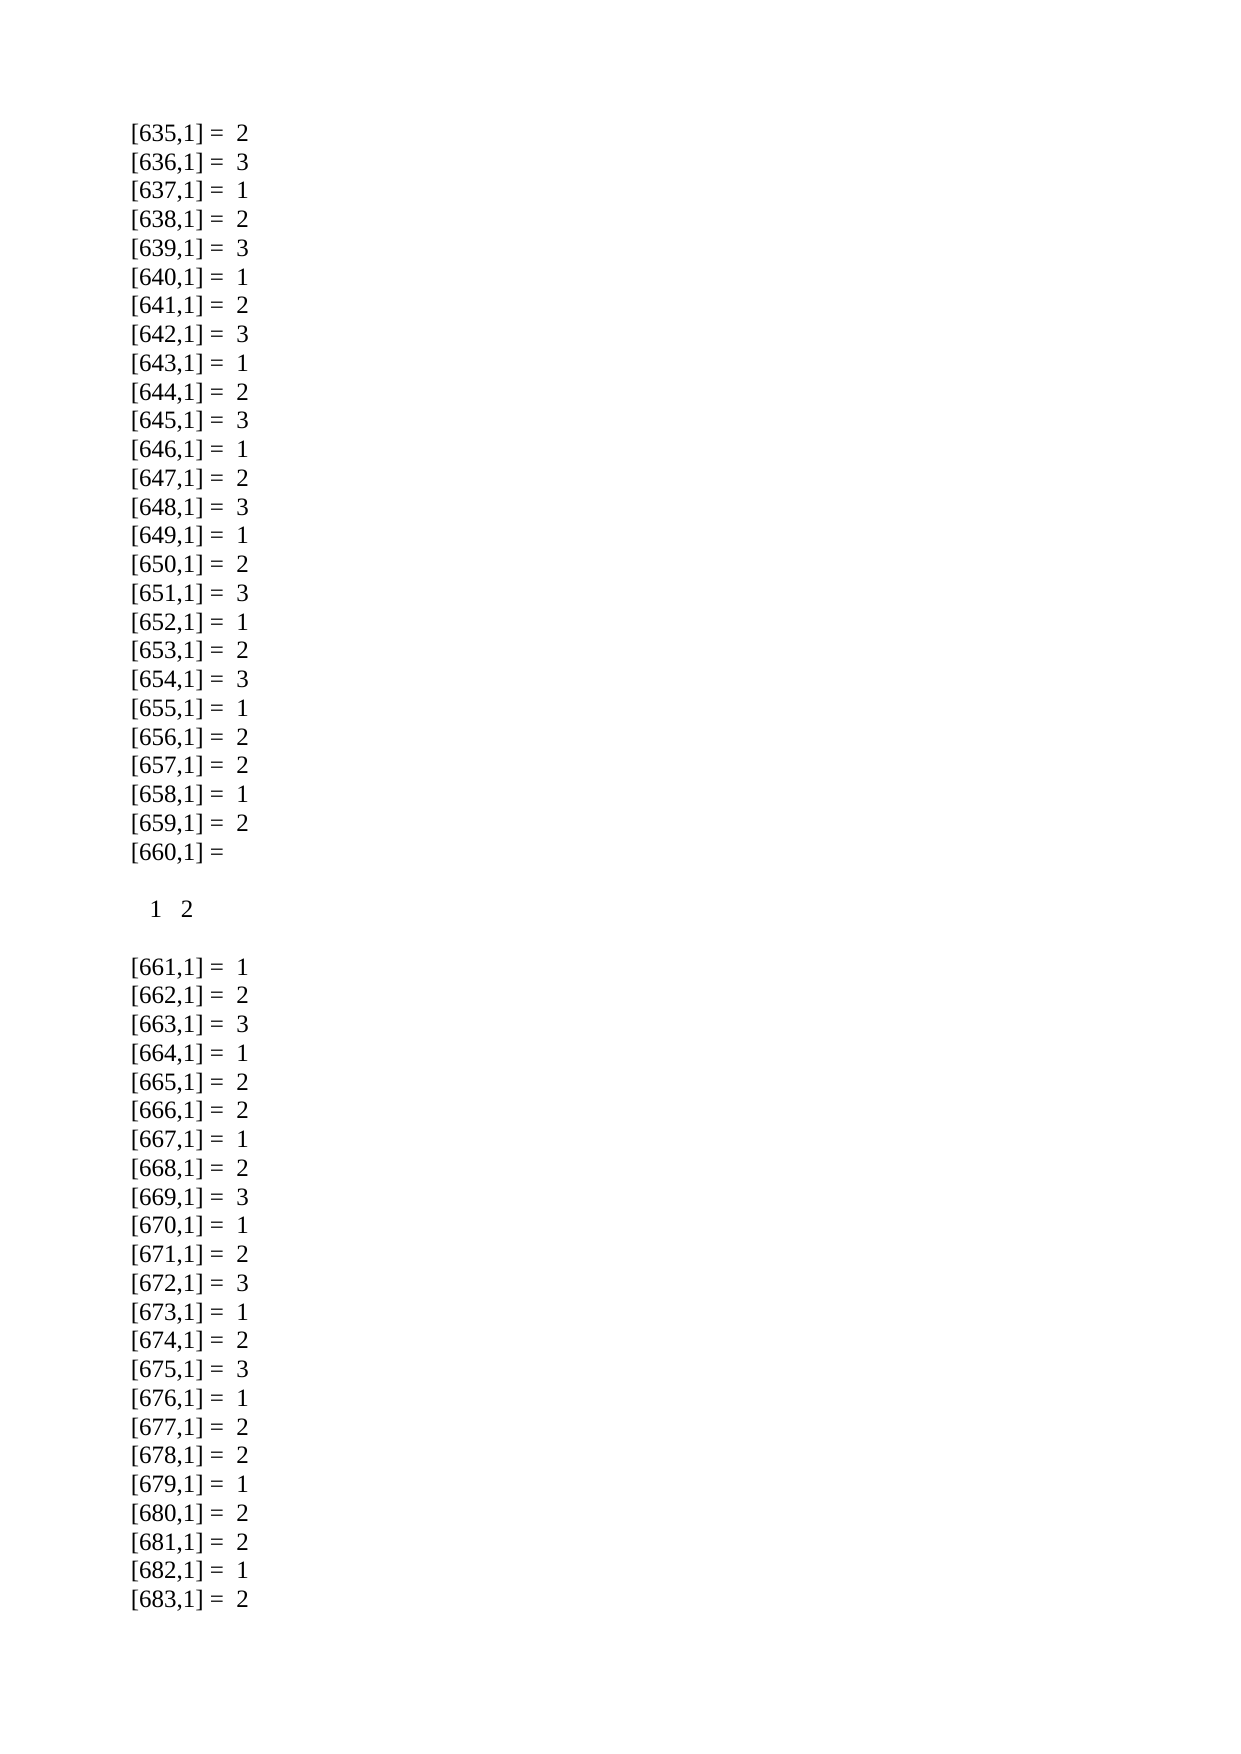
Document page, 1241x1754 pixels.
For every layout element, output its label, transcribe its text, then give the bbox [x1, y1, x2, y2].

text [654,1] = 3 [118, 664, 1122, 693]
text [662,1] = 2 [118, 981, 1122, 1009]
text [667,1] = 1 [118, 1124, 1122, 1153]
text [665,1] = 2 [118, 1067, 1122, 1096]
text [642,1] = 3 [118, 319, 1122, 348]
text [635,1] = 2 [118, 118, 1122, 147]
text [673,1] = 1 [118, 1297, 1122, 1326]
text [658,1] = 1 [118, 779, 1122, 808]
text [663,1] = 3 [118, 1009, 1122, 1038]
text [661,1] = 1 [118, 952, 1122, 981]
text [646,1] = 1 [118, 434, 1122, 463]
text [655,1] = 1 [118, 693, 1122, 722]
text [672,1] = 3 [118, 1268, 1122, 1297]
text [638,1] = 2 [118, 204, 1122, 233]
text [652,1] = 1 [118, 607, 1122, 636]
text [643,1] = 1 [118, 348, 1122, 377]
text [674,1] = 2 [118, 1326, 1122, 1354]
text [637,1] = 1 [118, 176, 1122, 204]
text [651,1] = 3 [118, 578, 1122, 607]
text [641,1] = 2 [118, 291, 1122, 319]
text [671,1] = 2 [118, 1239, 1122, 1268]
text [653,1] = 2 [118, 636, 1122, 664]
text [678,1] = 2 [118, 1441, 1122, 1469]
text [656,1] = 2 [118, 722, 1122, 751]
text [640,1] = 1 [118, 262, 1122, 291]
text [660,1] = [118, 837, 1122, 866]
text [636,1] = 3 [118, 147, 1122, 176]
text [659,1] = 2 [118, 808, 1122, 837]
text [649,1] = 1 [118, 521, 1122, 549]
text [683,1] = 2 [118, 1584, 1122, 1613]
text [650,1] = 2 [118, 549, 1122, 578]
text 1 2 [118, 894, 1122, 923]
text [639,1] = 3 [118, 233, 1122, 262]
text [680,1] = 2 [118, 1498, 1122, 1527]
text [647,1] = 2 [118, 463, 1122, 492]
text [668,1] = 2 [118, 1153, 1122, 1182]
text [675,1] = 3 [118, 1354, 1122, 1383]
text [677,1] = 2 [118, 1412, 1122, 1441]
text [679,1] = 1 [118, 1469, 1122, 1498]
text [676,1] = 1 [118, 1383, 1122, 1412]
text [648,1] = 3 [118, 492, 1122, 521]
text [645,1] = 3 [118, 406, 1122, 434]
text [670,1] = 1 [118, 1211, 1122, 1239]
text [664,1] = 1 [118, 1038, 1122, 1067]
text [669,1] = 3 [118, 1182, 1122, 1211]
text [657,1] = 2 [118, 751, 1122, 779]
text [644,1] = 2 [118, 377, 1122, 406]
text [666,1] = 2 [118, 1096, 1122, 1124]
text [682,1] = 1 [118, 1556, 1122, 1584]
text [681,1] = 2 [118, 1527, 1122, 1556]
